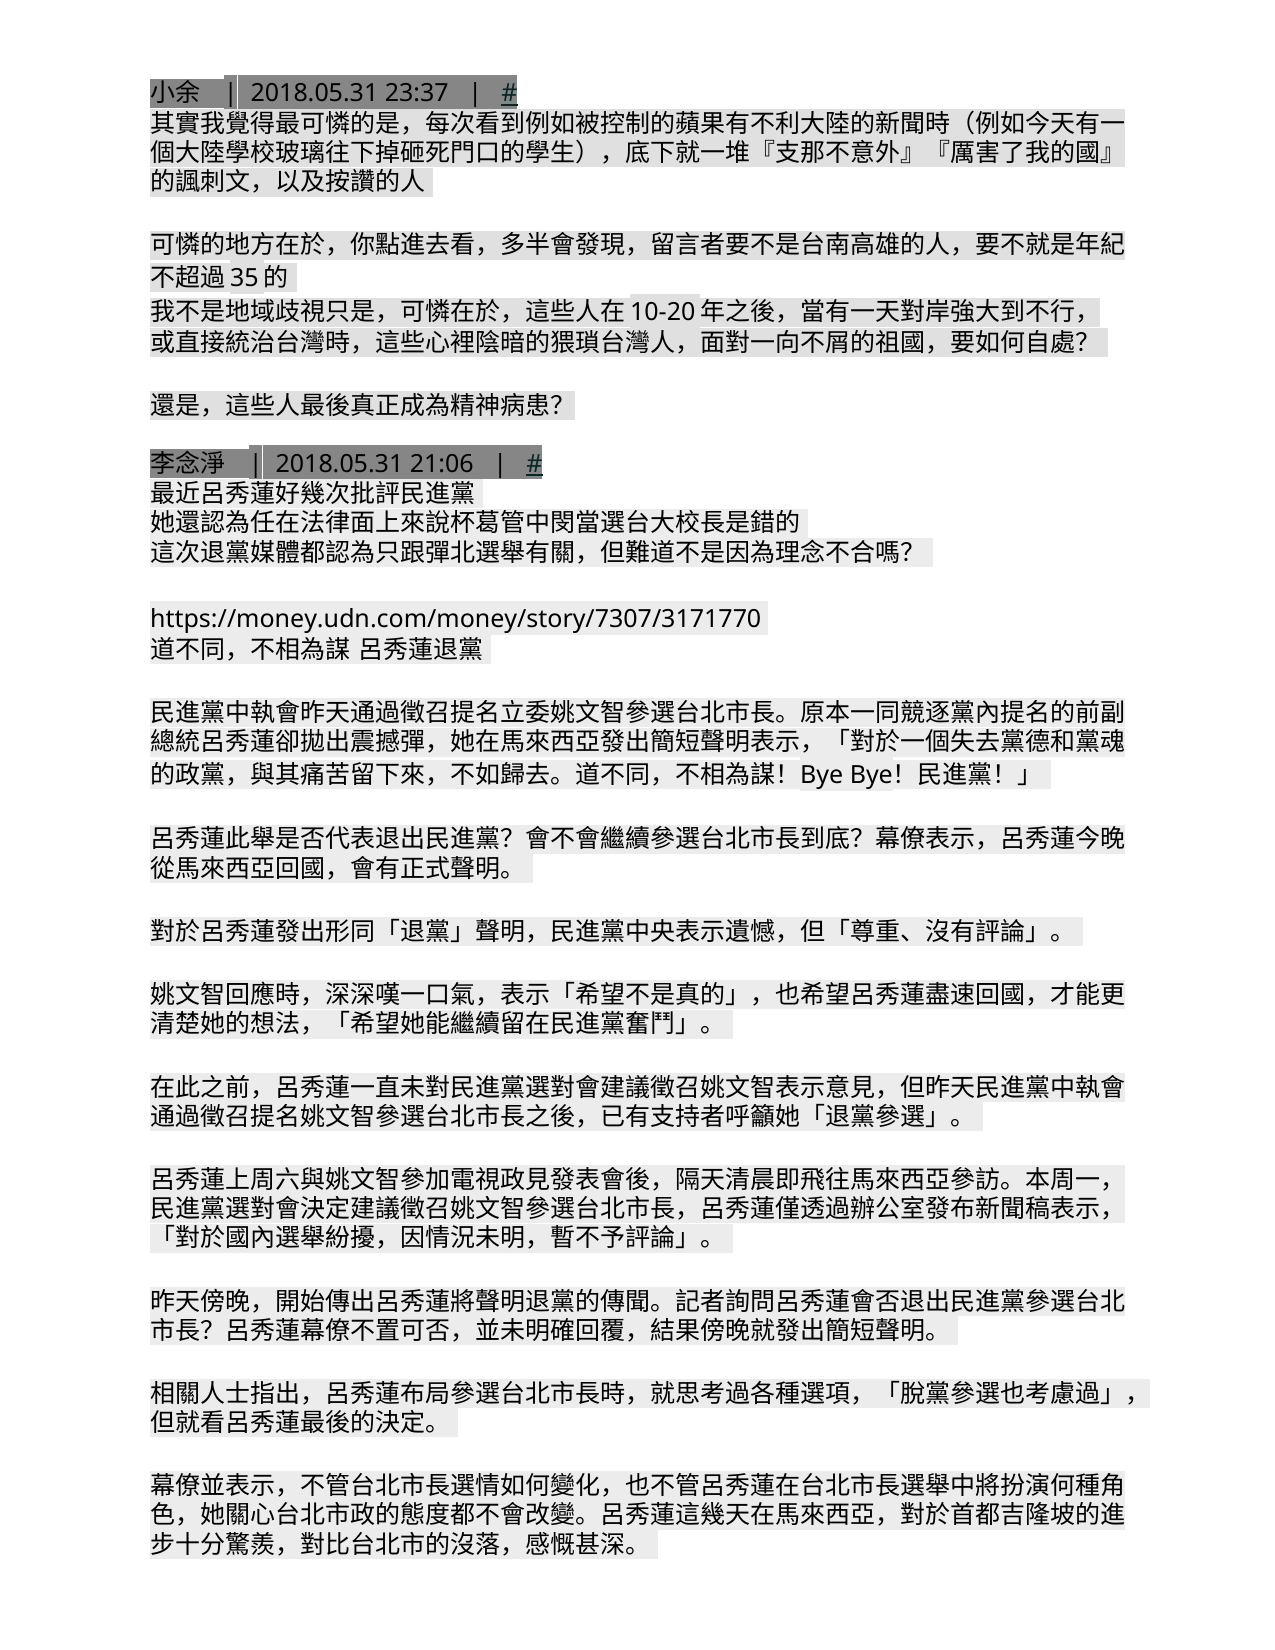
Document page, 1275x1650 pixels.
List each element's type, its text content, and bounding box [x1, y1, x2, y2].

text 最近呂秀蓮好幾次批評民進黨 她還認為任在法律面上來說杯葛管中閔當選台大校長是錯的 這次退黨媒體都認為只跟彈北選舉有關，但難道不是因為理念不合嗎？ https://money.udn.com/money/story/7307/3171770 道不同，不相為謀 呂秀蓮退黨 民進黨中執會昨天通過徵召提名立委姚文智參選台北市長。原本一同競逐黨內提名的前副總統呂秀蓮卻拋出震撼彈，她在馬來西亞發出簡短聲明表示，「對於一個失去黨德和黨魂的政黨，與其痛苦留下來，不如歸去。道不同，不相為謀！Bye Bye！民進黨！」 呂秀蓮此舉是否代表退出民進黨？會不會繼續參選台北市長到底？幕僚表示，呂秀蓮今晚從馬來西亞回國，會有正式聲明。 對於呂秀蓮發出形同「退黨」聲明，民進黨中央表示遺憾，但「尊重、沒有評論」。 姚文智回應時，深深嘆一口氣，表示「希望不是真的」，也希望呂秀蓮盡速回國，才能更清楚她的想法，「希望她能繼續留在民進黨奮鬥」。 在此之前，呂秀蓮一直未對民進黨選對會建議徵召姚文智表示意見，但昨天民進黨中執會通過徵召提名姚文智參選台北市長之後，已有支持者呼籲她「退黨參選」。 呂秀蓮上周六與姚文智參加電視政見發表會後，隔天清晨即飛往馬來西亞參訪。本周一，民進黨選對會決定建議徵召姚文智參選台北市長，呂秀蓮僅透過辦公室發布新聞稿表示，「對於國內選舉紛擾，因情況未明，暫不予評論」。 昨天傍晚，開始傳出呂秀蓮將聲明退黨的傳聞。記者詢問呂秀蓮會否退出民進黨參選台北市長？呂秀蓮幕僚不置可否，並未明確回覆，結果傍晚就發出簡短聲明。 相關人士指出，呂秀蓮布局參選台北市長時，就思考過各種選項，「脫黨參選也考慮過」，但就看呂秀蓮最後的決定。 幕僚並表示，不管台北市長選情如何變化，也不管呂秀蓮在台北市長選舉中將扮演何種角色，她關心台北市政的態度都不會改變。呂秀蓮這幾天在馬來西亞，對於首都吉隆坡的進步十分驚羨，對比台北市的沒落，感慨甚深。 昨天下午，呂秀蓮辦公室也在臉書貼出「台北領航、台灣起飛」短文表示，呂秀蓮始終認為，台北作為台灣的首善之都，應該扮演領航者的角色；不論在經濟、科技、金融、醫療領域充分發揮創新功能，也應該在人文歷史、藝術文化、時尚設計帶領台灣走向國際舞台，「作為關心台灣未來發展的一分子，呂秀蓮將持續關注、監督台北市政」。 [150, 479, 1125, 1559]
text 其實我覺得最可憐的是，每次看到例如被控制的蘋果有不利大陸的新聞時（例如今天有一個大陸學校玻璃往下掉砸死門口的學生），底下就一堆『支那不意外』『厲害了我的國』的諷刺文，以及按讚的人 可憐的地方在於，你點進去看，多半會發現，留言者要不是台南高雄的人，要不就是年紀不超過35的 我不是地域歧視只是，可憐在於，這些人在10-20年之後，當有一天對岸強大到不行，或直接統治台灣時，這些心裡陰暗的猥瑣台灣人，面對一向不屑的祖國，要如何自處？ 還是，這些人最後真正成為精神病患？ [150, 109, 1125, 420]
text 小余 | 2018.05.31 23:37 | # [150, 75, 1125, 109]
text 李念淨 | 2018.05.31 21:06 | # [150, 445, 1125, 479]
